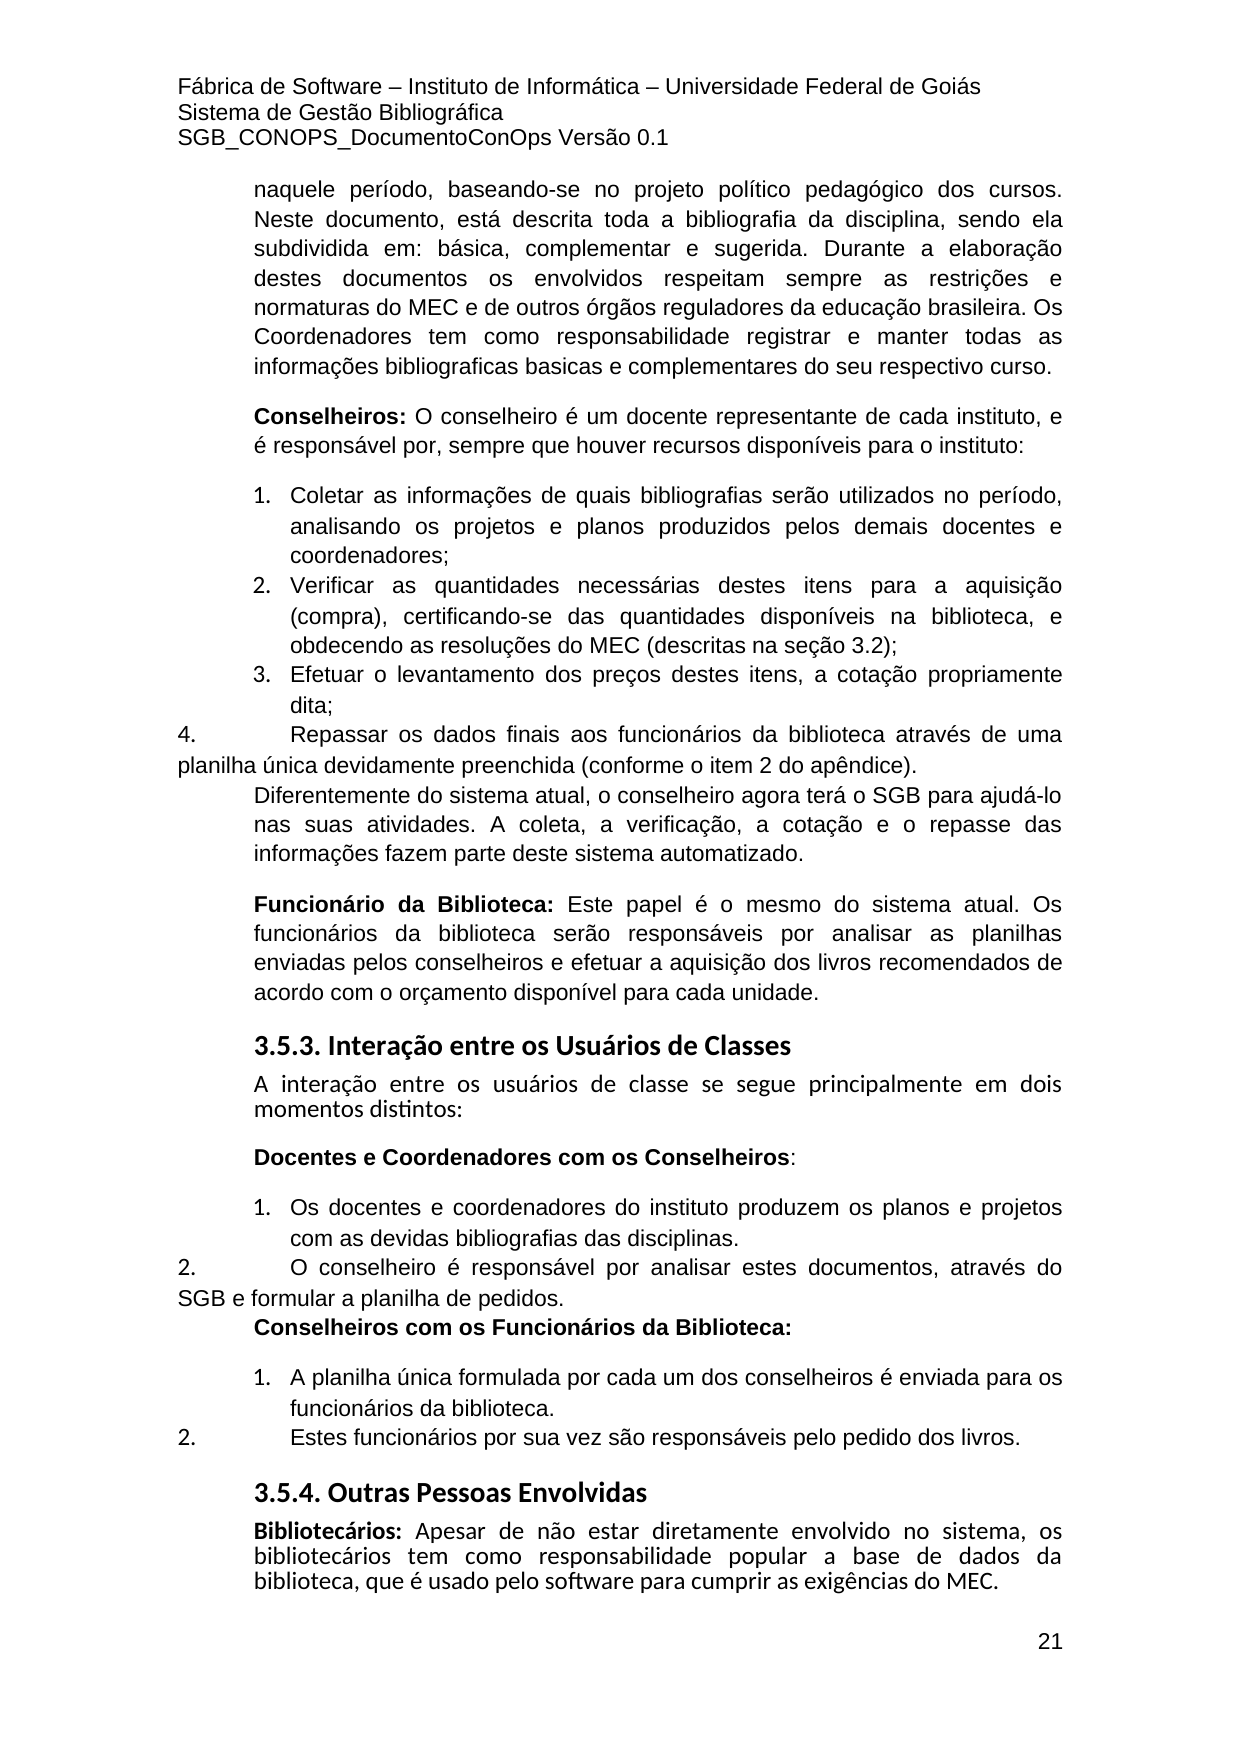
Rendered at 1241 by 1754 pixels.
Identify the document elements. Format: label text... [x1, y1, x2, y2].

text A interação entre os usuários de classe se segue principalmente em dois momentos distintos: [254, 1073, 1063, 1123]
text naquele período, baseando-se no projeto político pedagógico dos cursos. Neste documento, está descrita toda a bibliografia da disciplina, sendo ela subdividida em: básica, complementar e sugerida. Durante a elaboração destes documentos os envolvidos respeitam sempre as restrições e normaturas do MEC e de outros órgãos reguladores da educação brasileira. Os Coordenadores tem como responsabilidade registrar e manter todas as informações bibliograficas basicas e complementares do seu respectivo curso. [254, 177, 1063, 379]
text Diferentemente do sistema atual, o conselheiro agora terá o SGB para ajudá-lo nas suas atividades. A coleta, a verificação, a cotação e o repasse das informações fazem parte deste sistema automatizado. [254, 782, 1063, 867]
list Coletar as informações de quais bibliografias serão utilizados no período, analisando os projetos e planos produzidos pelos demais docentes e coordenadores; [252, 483, 1063, 569]
subtitle 3.5.4. Outras Pessoas Envolvidas [254, 1481, 1063, 1510]
subtitle 3.5.3. Interação entre os Usuários de Classes [254, 1034, 1063, 1063]
list O conselheiro é responsável por analisar estes documentos, através do SGB e formular a planilha de pedidos. [177, 1255, 1063, 1311]
list Efetuar o levantamento dos preços destes itens, a cotação propriamente dita; [252, 662, 1063, 718]
list Os docentes e coordenadores do instituto produzem os planos e projetos com as devidas bibliografias das disciplinas. [252, 1194, 1063, 1251]
text Bibliotecários: Apesar de não estar diretamente envolvido no sistema, os bibliotecários tem como responsabilidade popular a base de dados da biblioteca, que é usado pelo software para cumprir as exigências do MEC. [254, 1521, 1063, 1596]
list Verificar as quantidades necessárias destes itens para a aquisição (compra), certificando-se das quantidades disponíveis na biblioteca, e obdecendo as resoluções do MEC (descritas na seção 3.2); [252, 573, 1063, 658]
list Estes funcionários por sua vez são responsáveis pelo pedido dos livros. [177, 1425, 1063, 1452]
text Funcionário da Biblioteca: Este papel é o mesmo do sistema atual. Os funcionários da biblioteca serão responsáveis por analisar as planilhas enviadas pelos conselheiros e efetuar a aquisição dos livros recomendados de acordo com o orçamento disponível para cada unidade. [254, 891, 1063, 1005]
list Repassar os dados finais aos funcionários da biblioteca através de uma planilha única devidamente preenchida (conforme o item 2 do apêndice). [177, 722, 1063, 778]
text Conselheiros com os Funcionários da Biblioteca: [254, 1315, 1063, 1340]
text Docentes e Coordenadores com os Conselheiros: [254, 1144, 1063, 1170]
text Conselheiros: O conselheiro é um docente representante de cada instituto, e é responsável por, sempre que houver recursos disponíveis para o instituto: [254, 403, 1063, 458]
list A planilha única formulada por cada um dos conselheiros é enviada para os funcionários da biblioteca. [252, 1365, 1063, 1421]
